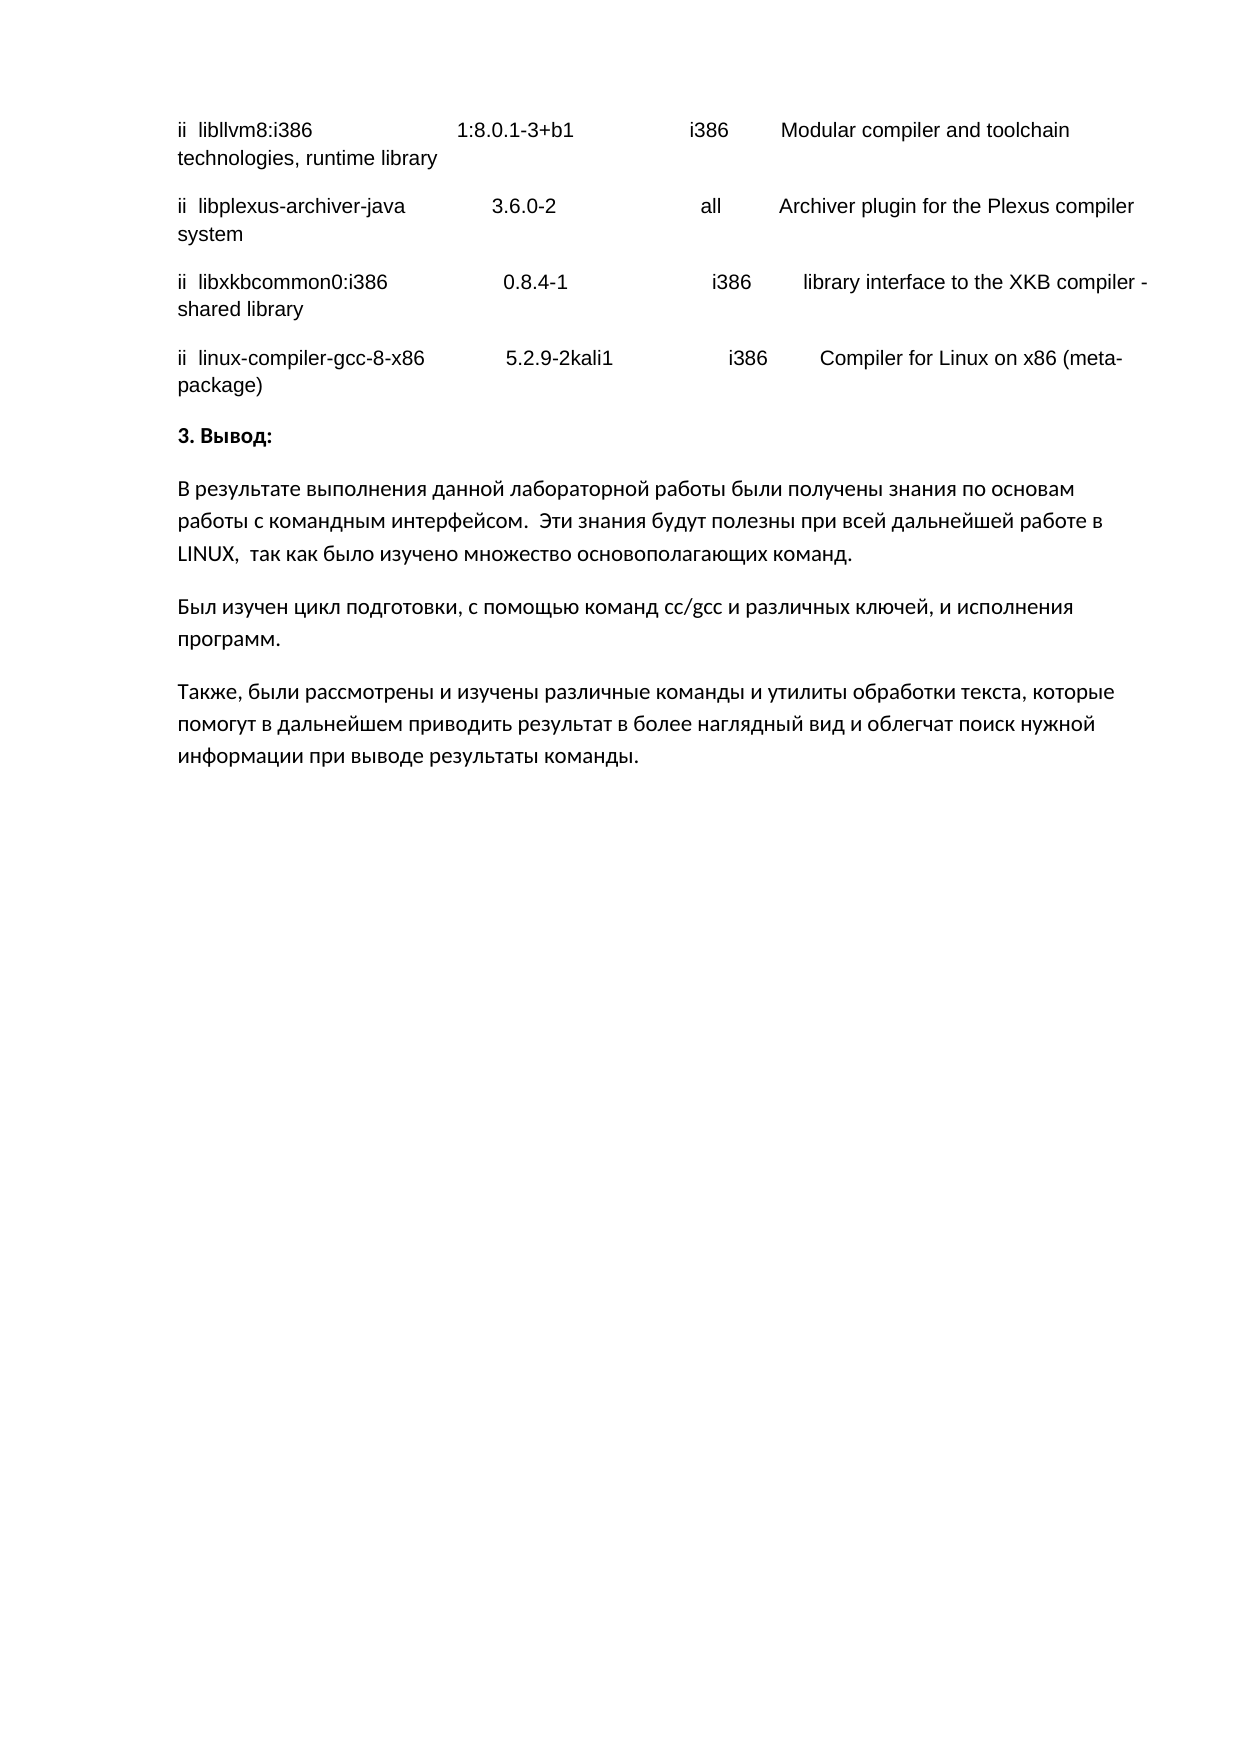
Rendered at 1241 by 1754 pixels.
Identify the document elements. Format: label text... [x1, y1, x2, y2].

text Также, были рассмотрены и изучены различные команды и утилиты обработки текста, которые помогут в дальнейшем приводить результат в более наглядный вид и облегчат поиск нужной информации при выводе результаты команды. [177, 677, 1152, 769]
text ii libxkbcommon0:i386 0.8.4-1 i386 library interface to the XKB compiler - shared library [177, 270, 1152, 321]
text ii libllvm8:i386 1:8.0.1-3+b1 i386 Modular compiler and toolchain technologies, runtime library [177, 118, 1152, 169]
text ii linux-compiler-gcc-8-x86 5.2.9-2kali1 i386 Compiler for Linux on x86 (meta-package) [177, 346, 1152, 397]
text ii libplexus-archiver-java 3.6.0-2 all Archiver plugin for the Plexus compiler system [177, 194, 1152, 245]
text 3. Вывод: [177, 421, 1152, 449]
text Был изучен цикл подготовки, с помощью команд cc/gcc и различных ключей, и исполнения программ. [177, 592, 1152, 652]
text В результате выполнения данной лабораторной работы были получены знания по основам работы с командным интерфейсом. Эти знания будут полезны при всей дальнейшей работе в LINUX, так как было изучено множество основополагающих команд. [177, 474, 1152, 567]
